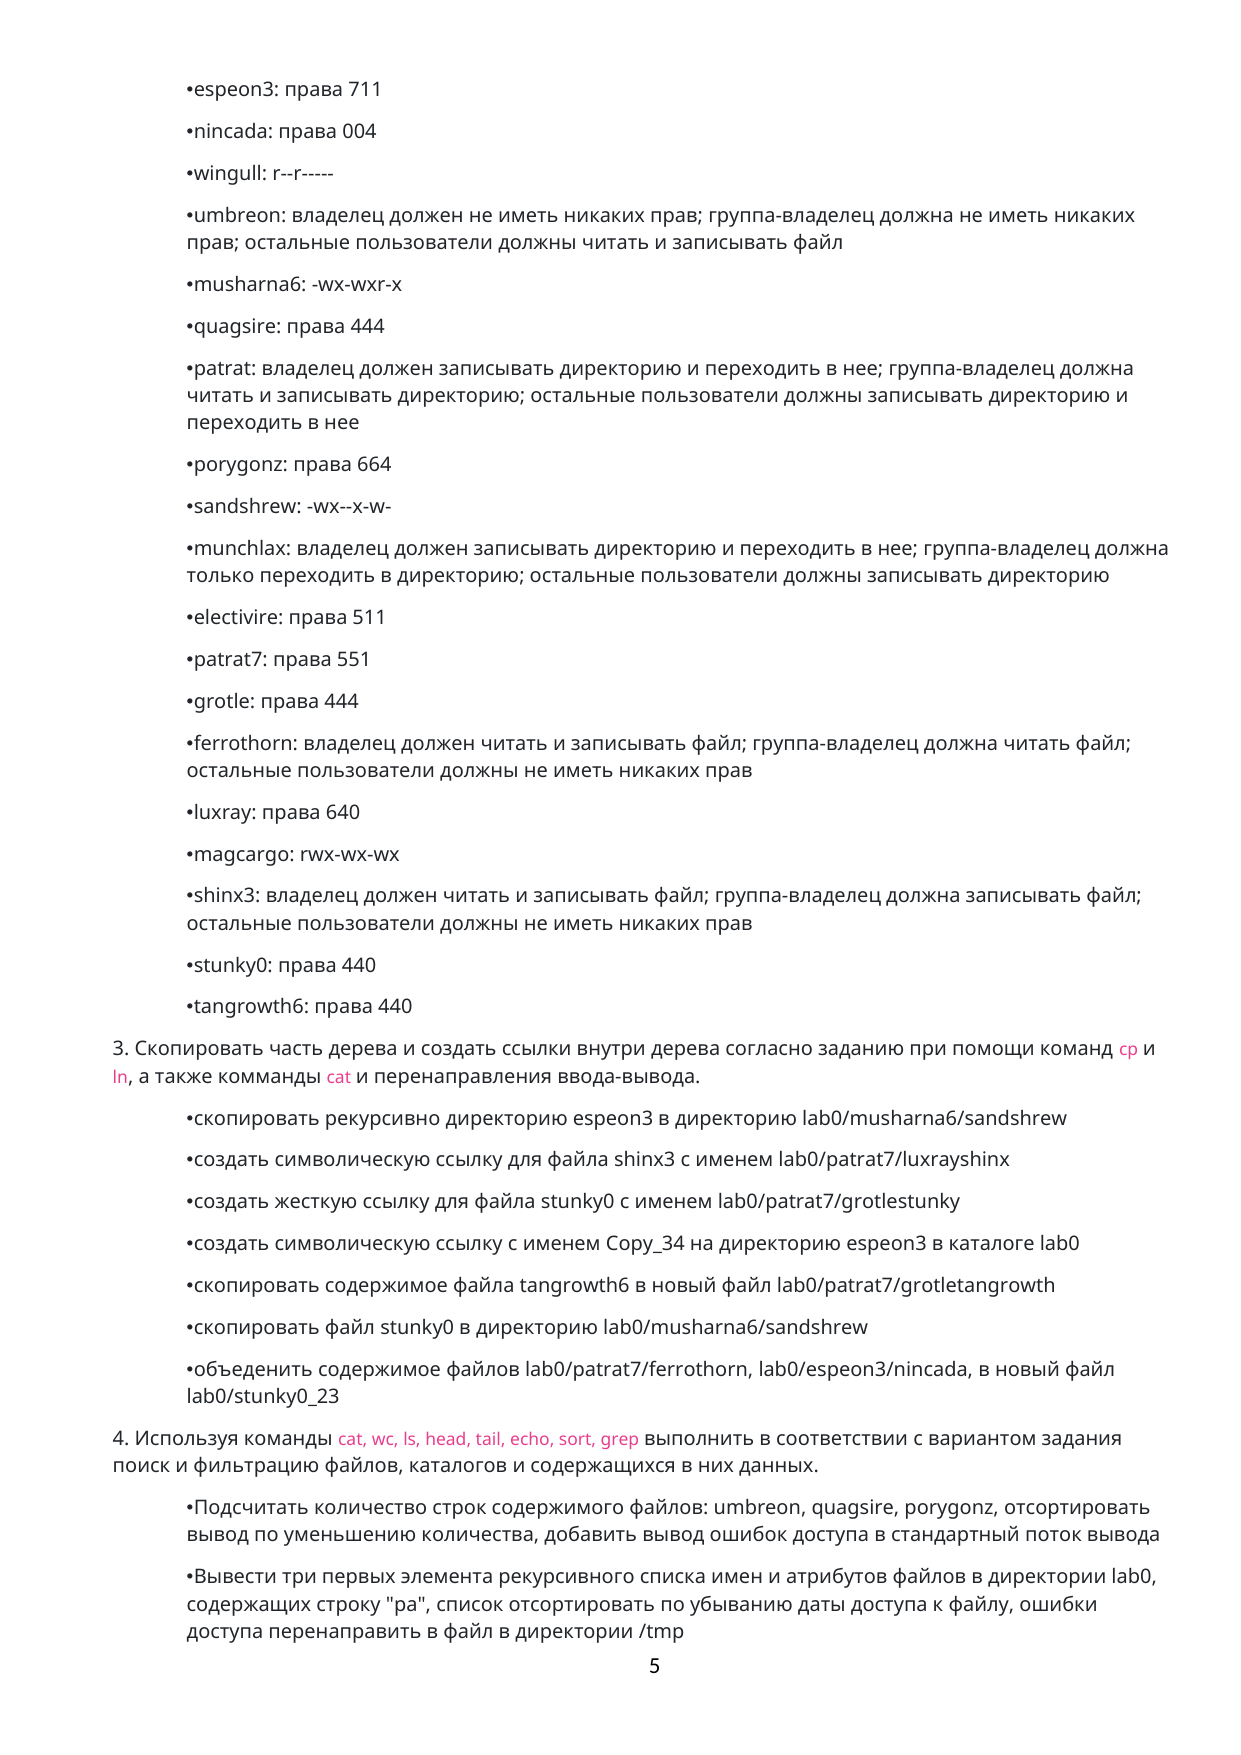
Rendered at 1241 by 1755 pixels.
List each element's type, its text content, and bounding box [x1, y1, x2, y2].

list Подсчитать количество строк содержимого файлов: umbreon, quagsire, porygonz, отсортировать вывод по уменьшению количества, добавить вывод ошибок доступа в стандартный поток вывода [112, 1493, 1170, 1548]
list grotle: права 444 [112, 687, 1170, 714]
list cоздать символическую ссылку для файла shinx3 с именем lab0/patrat7/luxrayshinx [112, 1145, 1170, 1173]
list Вывести три первых элемента рекурсивного списка имен и атрибутов файлов в директории lab0, содержащих строку "pa", список отсортировать по убыванию даты доступа к файлу, ошибки доступа перенаправить в файл в директории /tmp [112, 1562, 1170, 1644]
list объеденить содержимое файлов lab0/patrat7/ferrothorn, lab0/espeon3/nincada, в новый файл lab0/stunky0_23 [112, 1355, 1170, 1409]
list magcargo: rwx-wx-wx [112, 839, 1170, 867]
list создать символическую ссылку c именем Copy_34 на директорию espeon3 в каталоге lab0 [112, 1229, 1170, 1256]
list quagsire: права 444 [112, 312, 1170, 339]
list porygonz: права 664 [112, 450, 1170, 477]
list скопировать файл stunky0 в директорию lab0/musharna6/sandshrew [112, 1313, 1170, 1340]
list electivire: права 511 [112, 603, 1170, 630]
list cоздать жесткую ссылку для файла stunky0 с именем lab0/patrat7/grotlestunky [112, 1187, 1170, 1214]
list скопировать содержимое файла tangrowth6 в новый файл lab0/patrat7/grotletangrowth [112, 1271, 1170, 1298]
text 3. Скопировать часть дерева и создать ссылки внутри дерева согласно заданию при помощи команд cp и ln, а также комманды cat и перенаправления ввода-вывода. [112, 1034, 1170, 1089]
list nincada: права 004 [112, 117, 1170, 144]
list umbreon: владелец должен не иметь никаких прав; группа-владелец должна не иметь никаких прав; остальные пользователи должны читать и записывать файл [112, 201, 1170, 255]
list sandshrew: -wx--x-w- [112, 492, 1170, 519]
list patrat: владелец должен записывать директорию и переходить в нее; группа-владелец должна читать и записывать директорию; остальные пользователи должны записывать директорию и переходить в нее [112, 353, 1170, 435]
list munchlax: владелец должен записывать директорию и переходить в нее; группа-владелец должна только переходить в директорию; остальные пользователи должны записывать директорию [112, 534, 1170, 588]
list luxray: права 640 [112, 798, 1170, 825]
list patrat7: права 551 [112, 645, 1170, 672]
list musharna6: -wx-wxr-x [112, 270, 1170, 297]
list wingull: r--r----- [112, 159, 1170, 186]
list скопировать рекурсивно директорию espeon3 в директорию lab0/musharna6/sandshrew [112, 1103, 1170, 1131]
list shinx3: владелец должен читать и записывать файл; группа-владелец должна записывать файл; остальные пользователи должны не иметь никаких прав [112, 881, 1170, 936]
text 4. Используя команды cat, wc, ls, head, tail, echo, sort, grep выполнить в соответствии с вариантом задания поиск и фильтрацию файлов, каталогов и содержащихся в них данных. [112, 1424, 1170, 1478]
list espeon3: права 711 [112, 75, 1170, 102]
list ferrothorn: владелец должен читать и записывать файл; группа-владелец должна читать файл; остальные пользователи должны не иметь никаких прав [112, 728, 1170, 783]
list tangrowth6: права 440 [112, 992, 1170, 1020]
list stunky0: права 440 [112, 951, 1170, 978]
